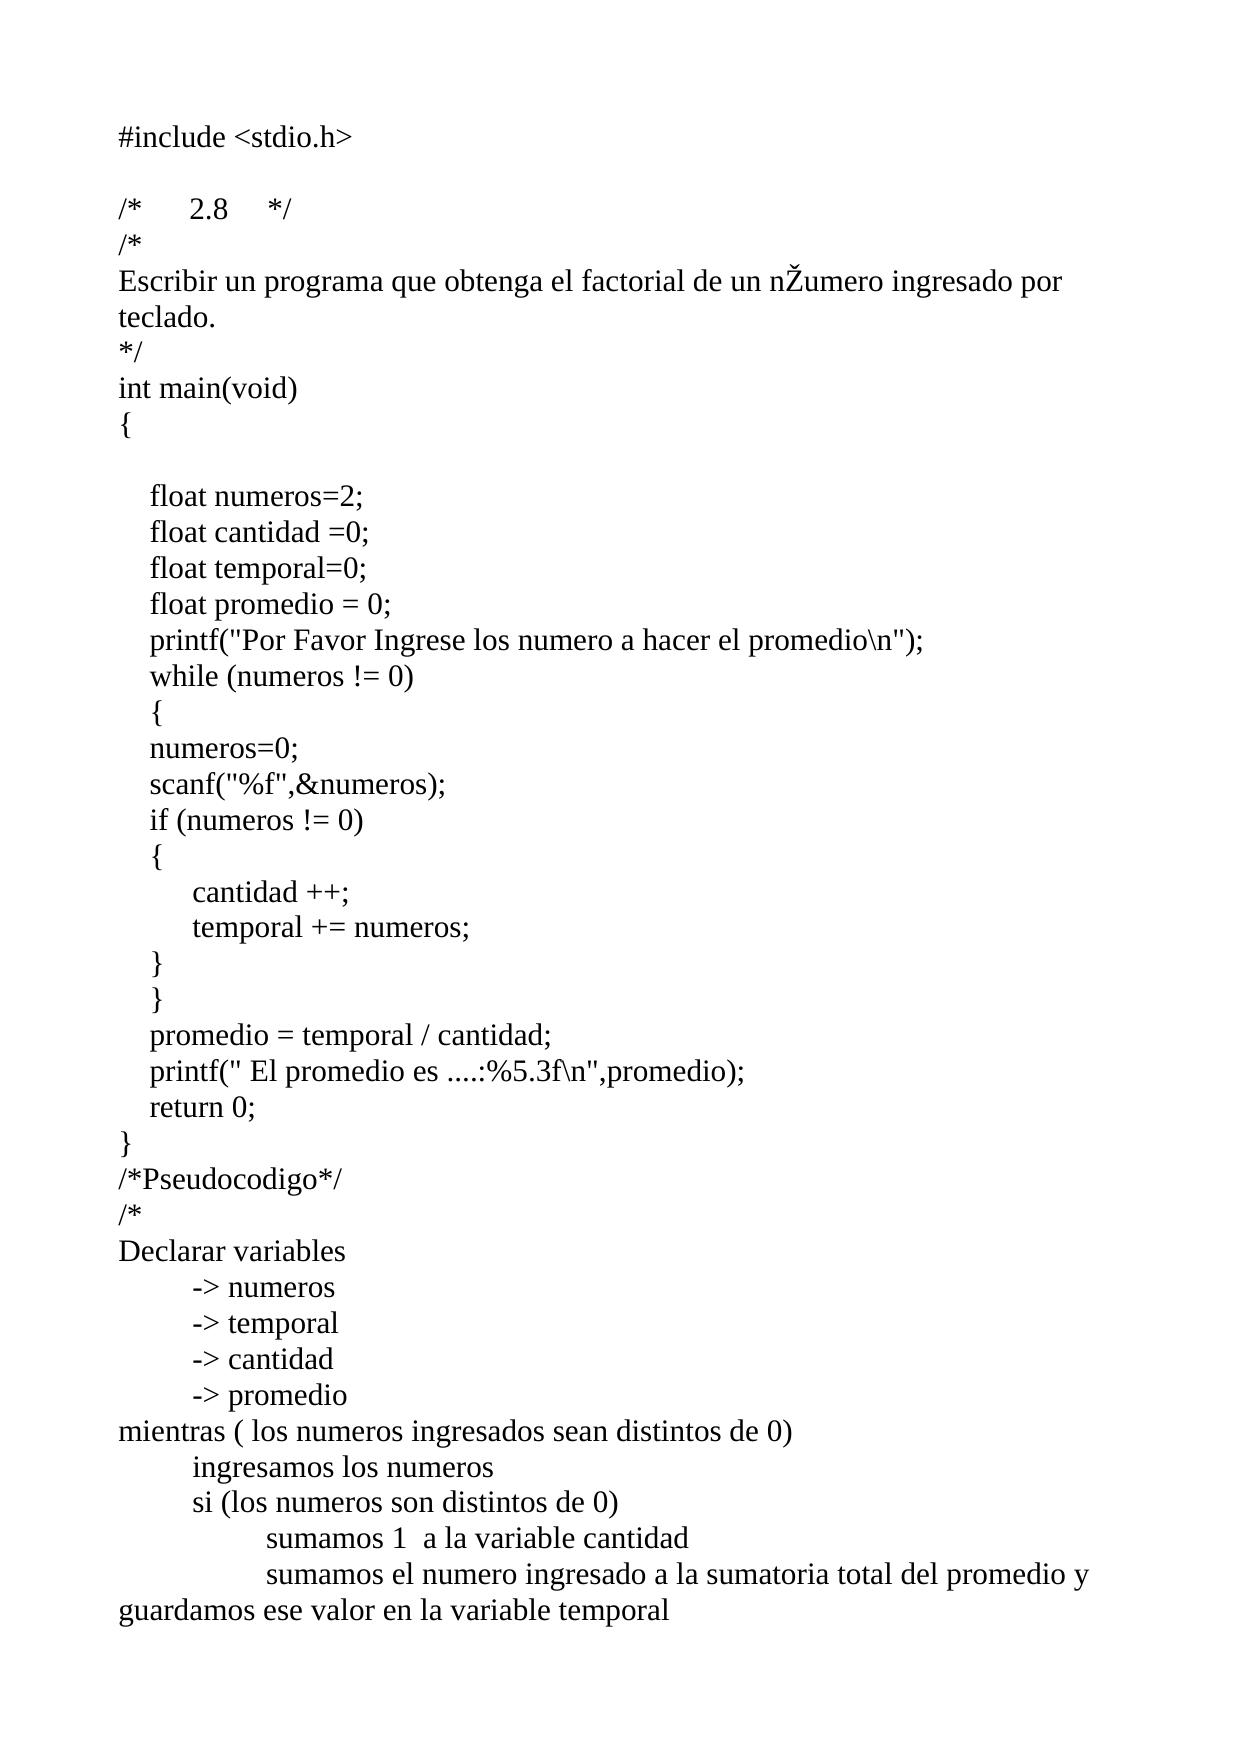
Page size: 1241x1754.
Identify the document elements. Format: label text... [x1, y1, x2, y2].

text -> promedio [118, 1376, 1122, 1412]
text cantidad ++; [118, 873, 1122, 909]
text #include <stdio.h> [118, 118, 1122, 154]
text while (numeros != 0) [118, 657, 1122, 693]
text -> cantidad [118, 1340, 1122, 1376]
text -> numeros [118, 1268, 1122, 1304]
text promedio = temporal / cantidad; [118, 1017, 1122, 1052]
text float promedio = 0; [118, 585, 1122, 621]
text sumamos 1 a la variable cantidad [118, 1520, 1122, 1556]
text /* [118, 1196, 1122, 1232]
text /* [118, 226, 1122, 262]
text if (numeros != 0) [118, 801, 1122, 837]
text numeros=0; [118, 729, 1122, 765]
text mientras ( los numeros ingresados sean distintos de 0) [118, 1412, 1122, 1448]
text Declarar variables [118, 1232, 1122, 1268]
text /*Pseudocodigo*/ [118, 1160, 1122, 1196]
text temporal += numeros; [118, 909, 1122, 945]
text } [118, 1124, 1122, 1160]
text /* 2.8 */ [118, 190, 1122, 226]
text printf(" El promedio es ....:%5.3f\n",promedio); [118, 1052, 1122, 1088]
text -> temporal [118, 1304, 1122, 1340]
text si (los numeros son distintos de 0) [118, 1484, 1122, 1520]
text float numeros=2; [118, 477, 1122, 513]
text ingresamos los numeros [118, 1448, 1122, 1484]
text } [118, 981, 1122, 1017]
text { [118, 693, 1122, 729]
text { [118, 406, 1122, 442]
text printf("Por Favor Ingrese los numero a hacer el promedio\n"); [118, 621, 1122, 657]
text teclado. [118, 298, 1122, 334]
text sumamos el numero ingresado a la sumatoria total del promedio y guardamos ese valor en la variable temporal [118, 1556, 1122, 1627]
text float cantidad =0; [118, 513, 1122, 549]
text float temporal=0; [118, 549, 1122, 585]
text return 0; [118, 1088, 1122, 1124]
text { [118, 837, 1122, 873]
text Escribir un programa que obtenga el factorial de un nŽumero ingresado por [118, 262, 1122, 298]
text int main(void) [118, 370, 1122, 406]
text } [118, 945, 1122, 981]
text */ [118, 334, 1122, 370]
text scanf("%f",&numeros); [118, 765, 1122, 801]
